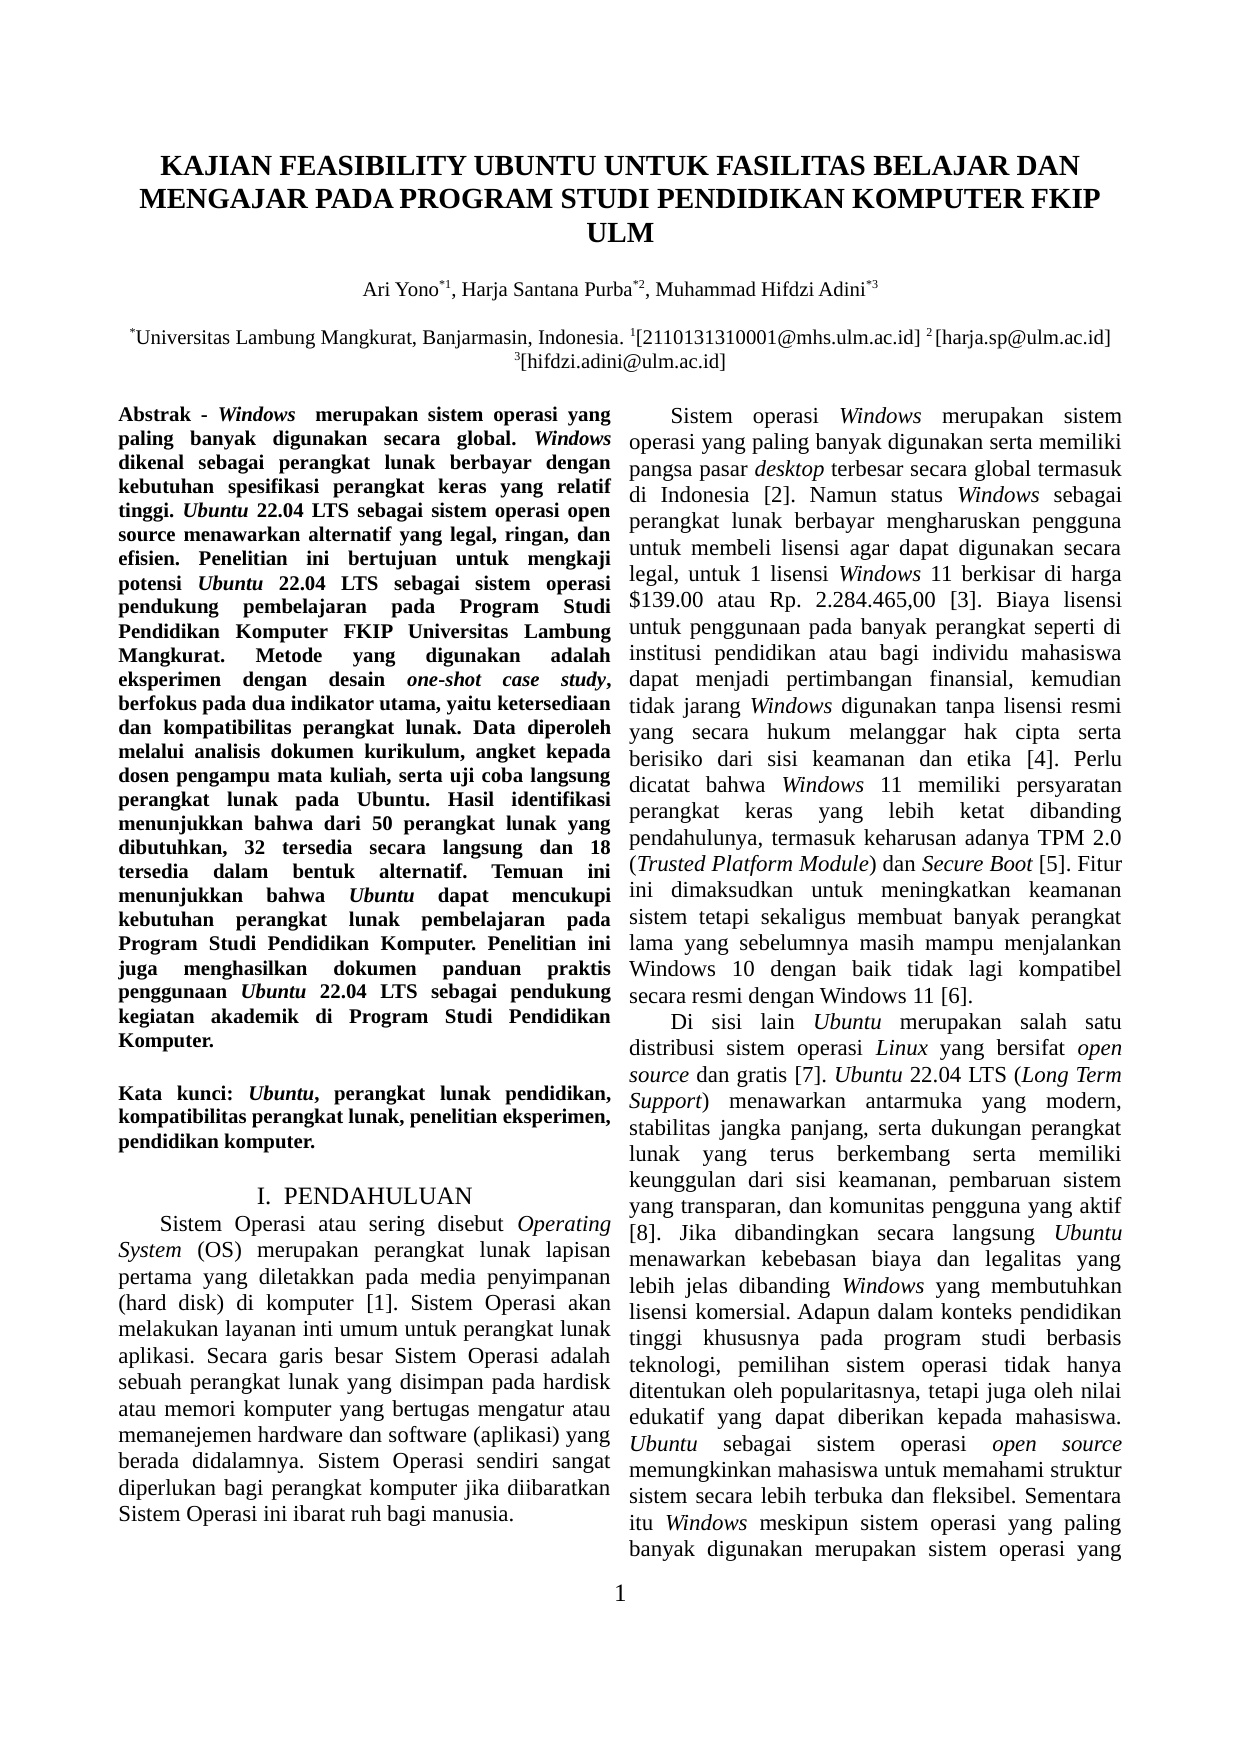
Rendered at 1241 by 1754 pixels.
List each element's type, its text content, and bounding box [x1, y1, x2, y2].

text *Universitas Lambung Mangkurat, Banjarmasin, Indonesia. 1[2110131310001@mhs.ulm.ac.id] 2 [harja.sp@ulm.ac.id] 3[hifdzi.adini@ulm.ac.id] [118, 325, 1122, 373]
text Sistem Operasi atau sering disebut Operating System (OS) merupakan perangkat lunak lapisan pertama yang diletakkan pada media penyimpanan (hard disk) di komputer [1]. Sistem Operasi akan melakukan layanan inti umum untuk perangkat lunak aplikasi. Secara garis besar Sistem Operasi adalah sebuah perangkat lunak yang disimpan pada hardisk atau memori komputer yang bertugas mengatur atau memanejemen hardware dan software (aplikasi) yang berada didalamnya. Sistem Operasi sendiri sangat diperlukan bagi perangkat komputer jika diibaratkan Sistem Operasi ini ibarat ruh bagi manusia. [118, 1210, 611, 1526]
text Di sisi lain Ubuntu merupakan salah satu distribusi sistem operasi Linux yang bersifat open source dan gratis [7]. Ubuntu 22.04 LTS (Long Term Support) menawarkan antarmuka yang modern, stabilitas jangka panjang, serta dukungan perangkat lunak yang terus berkembang serta memiliki keunggulan dari sisi keamanan, pembaruan sistem yang transparan, dan komunitas pengguna yang aktif [8]. Jika dibandingkan secara langsung Ubuntu menawarkan kebebasan biaya dan legalitas yang lebih jelas dibanding Windows yang membutuhkan lisensi komersial. Adapun dalam konteks pendidikan tinggi khususnya pada program studi berbasis teknologi, pemilihan sistem operasi tidak hanya ditentukan oleh popularitasnya, tetapi juga oleh nilai edukatif yang dapat diberikan kepada mahasiswa. Ubuntu sebagai sistem operasi open source memungkinkan mahasiswa untuk memahami struktur sistem secara lebih terbuka dan fleksibel. Sementara itu Windows meskipun sistem operasi yang paling banyak digunakan merupakan sistem operasi yang [629, 1008, 1122, 1562]
text Abstrak - Windows merupakan sistem operasi yang paling banyak digunakan secara global. Windows dikenal sebagai perangkat lunak berbayar dengan kebutuhan spesifikasi perangkat keras yang relatif tinggi. Ubuntu 22.04 LTS sebagai sistem operasi open source menawarkan alternatif yang legal, ringan, dan efisien. Penelitian ini bertujuan untuk mengkaji potensi Ubuntu 22.04 LTS sebagai sistem operasi pendukung pembelajaran pada Program Studi Pendidikan Komputer FKIP Universitas Lambung Mangkurat. Metode yang digunakan adalah eksperimen dengan desain one-shot case study, berfokus pada dua indikator utama, yaitu ketersediaan dan kompatibilitas perangkat lunak. Data diperoleh melalui analisis dokumen kurikulum, angket kepada dosen pengampu mata kuliah, serta uji coba langsung perangkat lunak pada Ubuntu. Hasil identifikasi menunjukkan bahwa dari 50 perangkat lunak yang dibutuhkan, 32 tersedia secara langsung dan 18 tersedia dalam bentuk alternatif. Temuan ini menunjukkan bahwa Ubuntu dapat mencukupi kebutuhan perangkat lunak pembelajaran pada Program Studi Pendidikan Komputer. Penelitian ini juga menghasilkan dokumen panduan praktis penggunaan Ubuntu 22.04 LTS sebagai pendukung kegiatan akademik di Program Studi Pendidikan Komputer. [118, 402, 611, 1052]
subtitle PENDAHULUAN [118, 1181, 611, 1210]
text Ari Yono*1, Harja Santana Purba*2, Muhammad Hifdzi Adini*3 [118, 277, 1122, 301]
text KAJIAN FEASIBILITY UBUNTU UNTUK FASILITAS BELAJAR DAN MENGAJAR PADA PROGRAM STUDI PENDIDIKAN KOMPUTER FKIP ULM [118, 148, 1122, 248]
text Sistem operasi Windows merupakan sistem operasi yang paling banyak digunakan serta memiliki pangsa pasar desktop terbesar secara global termasuk di Indonesia [2]. Namun status Windows sebagai perangkat lunak berbayar mengharuskan pengguna untuk membeli lisensi agar dapat digunakan secara legal, untuk 1 lisensi Windows 11 berkisar di harga $139.00 atau Rp. 2.284.465,00 [3]. Biaya lisensi untuk penggunaan pada banyak perangkat seperti di institusi pendidikan atau bagi individu mahasiswa dapat menjadi pertimbangan finansial, kemudian tidak jarang Windows digunakan tanpa lisensi resmi yang secara hukum melanggar hak cipta serta berisiko dari sisi keamanan dan etika [4]. Perlu dicatat bahwa Windows 11 memiliki persyaratan perangkat keras yang lebih ketat dibanding pendahulunya, termasuk keharusan adanya TPM 2.0 (Trusted Platform Module) dan Secure Boot [5]. Fitur ini dimaksudkan untuk meningkatkan keamanan sistem tetapi sekaligus membuat banyak perangkat lama yang sebelumnya masih mampu menjalankan Windows 10 dengan baik tidak lagi kompatibel secara resmi dengan Windows 11 [6]. [629, 402, 1122, 1008]
text Kata kunci: Ubuntu, perangkat lunak pendidikan, kompatibilitas perangkat lunak, penelitian eksperimen, pendidikan komputer. [118, 1080, 611, 1153]
